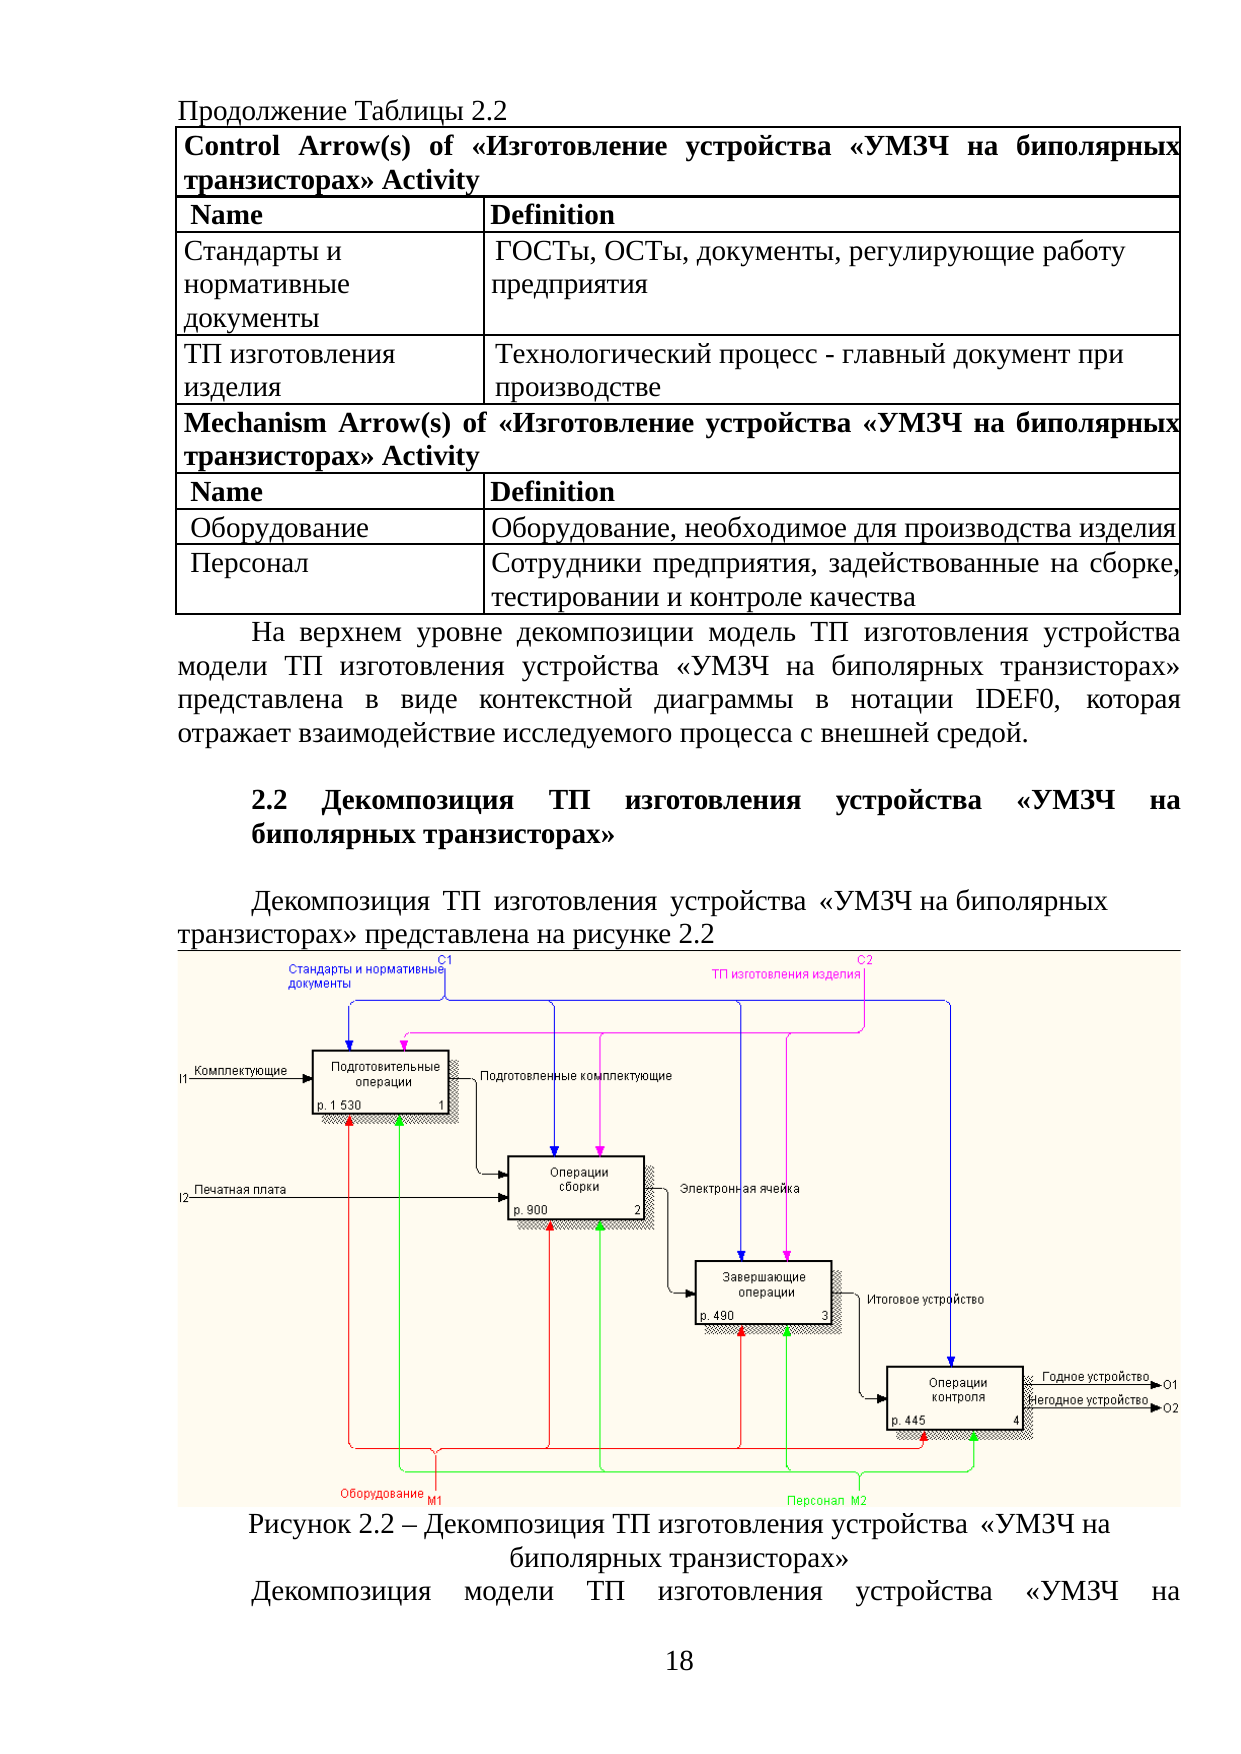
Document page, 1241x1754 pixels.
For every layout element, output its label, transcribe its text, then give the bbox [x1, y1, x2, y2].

text Декомпозиция модели ТП изготовления устройства «УМЗЧ на [177, 1573, 1181, 1607]
table_cell Оборудование, необходимое для производства изделия [485, 510, 1179, 543]
table_cell Оборудование [177, 510, 483, 543]
text Декомпозиция ТП изготовления устройства «УМЗЧ на биполярных транзисторах» представлена на рисунке 2.2 [177, 883, 1181, 950]
text Рисунок 2.2 – Декомпозиция ТП изготовления устройства «УМЗЧ на биполярных транзисторах» [177, 1507, 1181, 1573]
table_header Control Arrow(s) of «Изготовление устройства «УМЗЧ на биполярных транзисторах» Activity [177, 128, 1179, 195]
table_cell Технологический процесс - главный документ при производстве [485, 336, 1179, 403]
table_cell ТП изготовления изделия [177, 336, 483, 403]
table_cell ГОСТы, ОСТы, документы, регулирующие работу предприятия [485, 233, 1179, 334]
table_cell Mechanism Arrow(s) of «Изготовление устройства «УМЗЧ на биполярных транзисторах» Activity [177, 405, 1179, 472]
table_cell Персонал [177, 545, 483, 612]
table_cell Стандарты и нормативные документы [177, 233, 483, 334]
table_cell Сотрудники предприятия, задействованные на сборке, тестировании и контроле качества [485, 545, 1179, 612]
text На верхнем уровне декомпозиции модель ТП изготовления устройства модели ТП изготовления устройства «УМЗЧ на биполярных транзисторах» представлена в виде контекстной диаграммы в нотации IDEF0, которая отражает взаимодействие исследуемого процесса с внешней средой. [177, 615, 1181, 749]
table_cell Definition [485, 474, 1179, 508]
table_cell Name [177, 474, 483, 508]
subtitle 2.2 Декомпозиция ТП изготовления устройства «УМЗЧ на биполярных транзисторах» [251, 782, 1181, 849]
text Продолжение Таблицы 2.2 [177, 93, 1181, 126]
table_cell Name [177, 198, 483, 231]
table_cell Definition [485, 198, 1179, 231]
